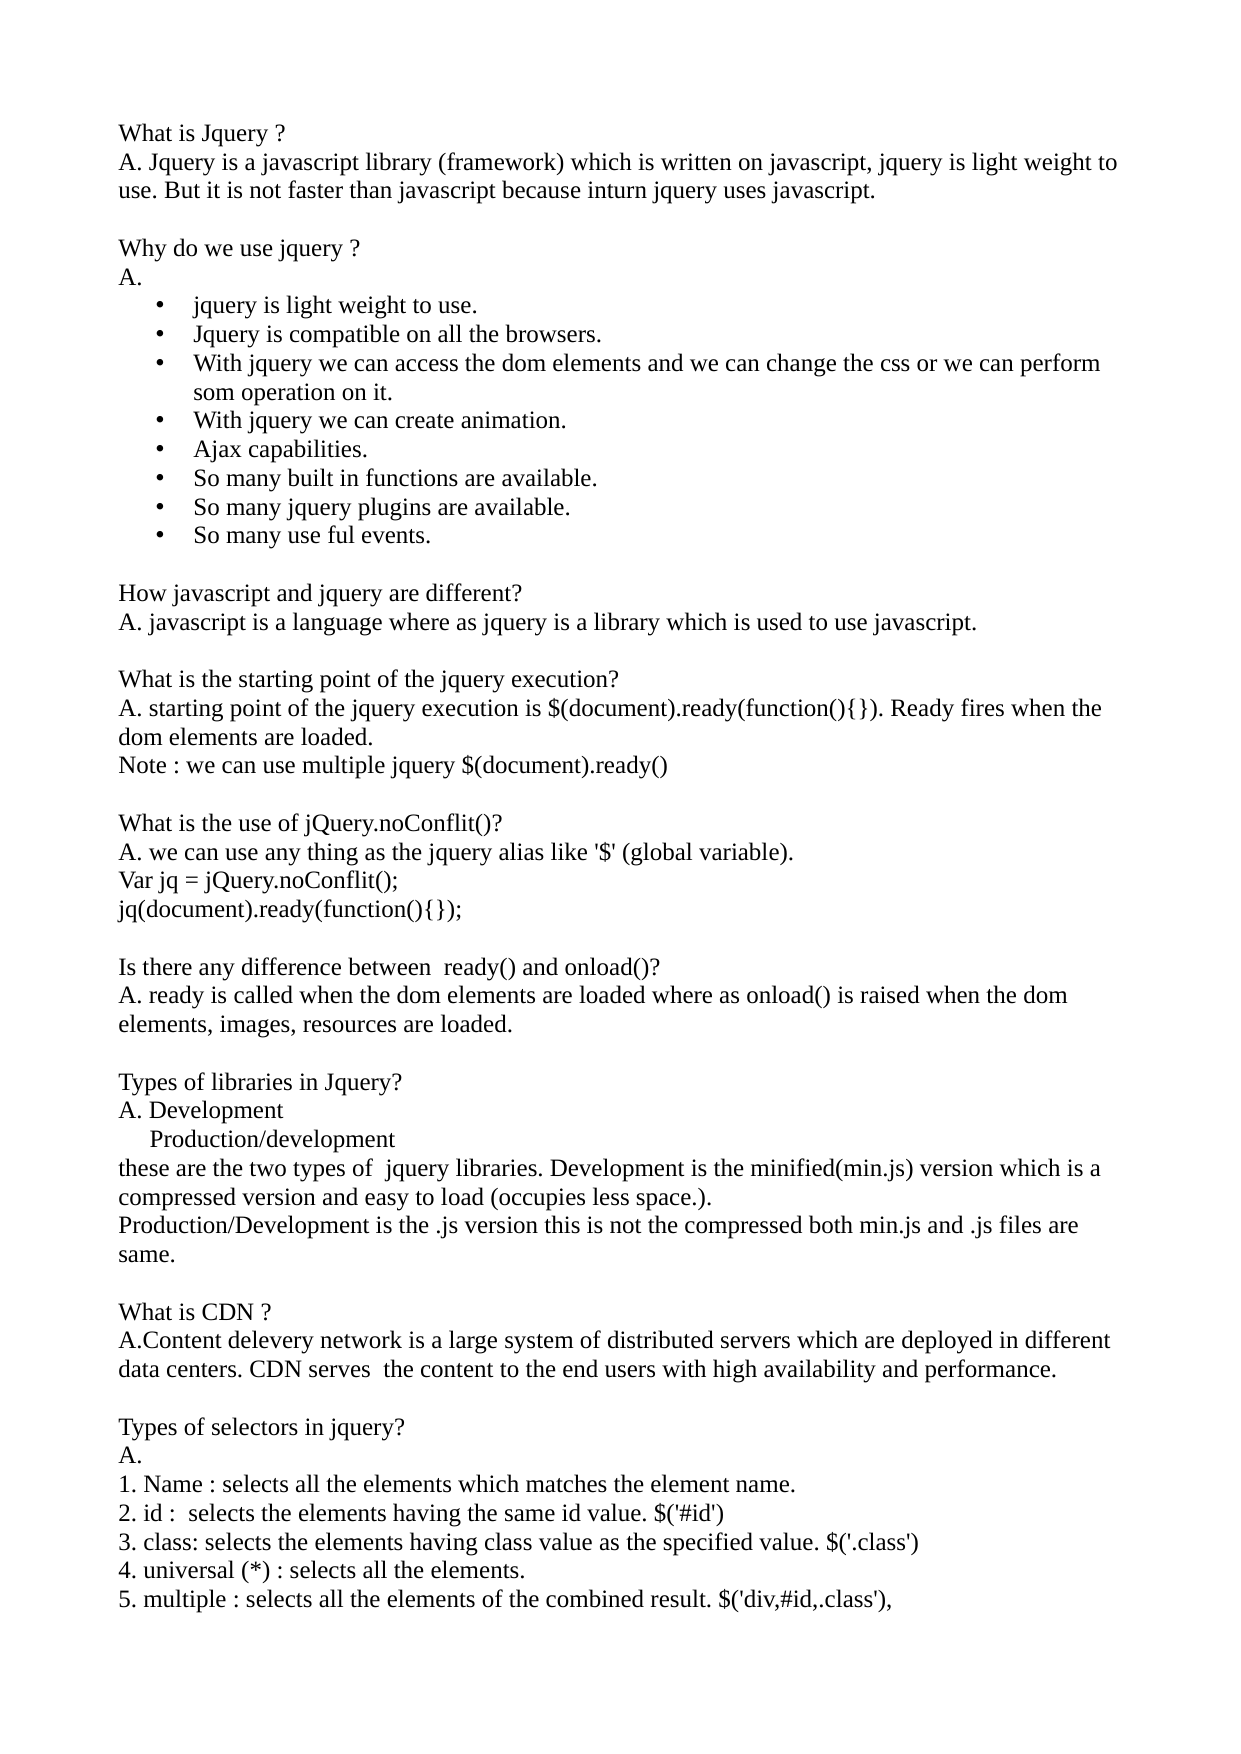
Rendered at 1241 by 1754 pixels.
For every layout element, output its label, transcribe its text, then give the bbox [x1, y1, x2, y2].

text 5. multiple : selects all the elements of the combined result. $('div,#id,.class'), [118, 1584, 1122, 1613]
text What is Jquery ? [118, 118, 1122, 147]
text A. javascript is a language where as jquery is a library which is used to use javascript. [118, 607, 1122, 636]
text A.Content delevery network is a large system of distributed servers which are deployed in different data centers. CDN serves the content to the end users with high availability and performance. [118, 1326, 1122, 1383]
text A. [118, 1441, 1122, 1469]
text these are the two types of jquery libraries. Development is the minified(min.js) version which is a compressed version and easy to load (occupies less space.). [118, 1153, 1122, 1211]
text Why do we use jquery ? [118, 233, 1122, 262]
list jquery is light weight to use. [156, 291, 1122, 319]
text A. Development [118, 1096, 1122, 1124]
text What is the use of jQuery.noConflit()? [118, 808, 1122, 837]
list So many jquery plugins are available. [156, 492, 1122, 521]
text A. starting point of the jquery execution is $(document).ready(function(){}). Ready fires when the dom elements are loaded. [118, 693, 1122, 751]
text 4. universal (*) : selects all the elements. [118, 1556, 1122, 1584]
list With jquery we can access the dom elements and we can change the css or we can perform som operation on it. [156, 348, 1122, 406]
text 3. class: selects the elements having class value as the specified value. $('.class') [118, 1527, 1122, 1556]
list So many use ful events. [156, 521, 1122, 549]
text What is the starting point of the jquery execution? [118, 664, 1122, 693]
text How javascript and jquery are different? [118, 578, 1122, 607]
text A. Jquery is a javascript library (framework) which is written on javascript, jquery is light weight to use. But it is not faster than javascript because inturn jquery uses javascript. [118, 147, 1122, 204]
text What is CDN ? [118, 1297, 1122, 1326]
text Is there any difference between ready() and onload()? [118, 952, 1122, 981]
text 1. Name : selects all the elements which matches the element name. [118, 1469, 1122, 1498]
text A. ready is called when the dom elements are loaded where as onload() is raised when the dom elements, images, resources are loaded. [118, 981, 1122, 1038]
text A. [118, 262, 1122, 291]
text A. we can use any thing as the jquery alias like '$' (global variable). [118, 837, 1122, 866]
list Jquery is compatible on all the browsers. [156, 319, 1122, 348]
text 2. id : selects the elements having the same id value. $('#id') [118, 1498, 1122, 1527]
list So many built in functions are available. [156, 463, 1122, 492]
list With jquery we can create animation. [156, 406, 1122, 434]
list Ajax capabilities. [156, 434, 1122, 463]
text Production/development [118, 1124, 1122, 1153]
text Note : we can use multiple jquery $(document).ready() [118, 751, 1122, 779]
text Var jq = jQuery.noConflit(); [118, 866, 1122, 894]
text jq(document).ready(function(){}); [118, 894, 1122, 923]
text Types of libraries in Jquery? [118, 1067, 1122, 1096]
text Types of selectors in jquery? [118, 1412, 1122, 1441]
text Production/Development is the .js version this is not the compressed both min.js and .js files are same. [118, 1211, 1122, 1268]
